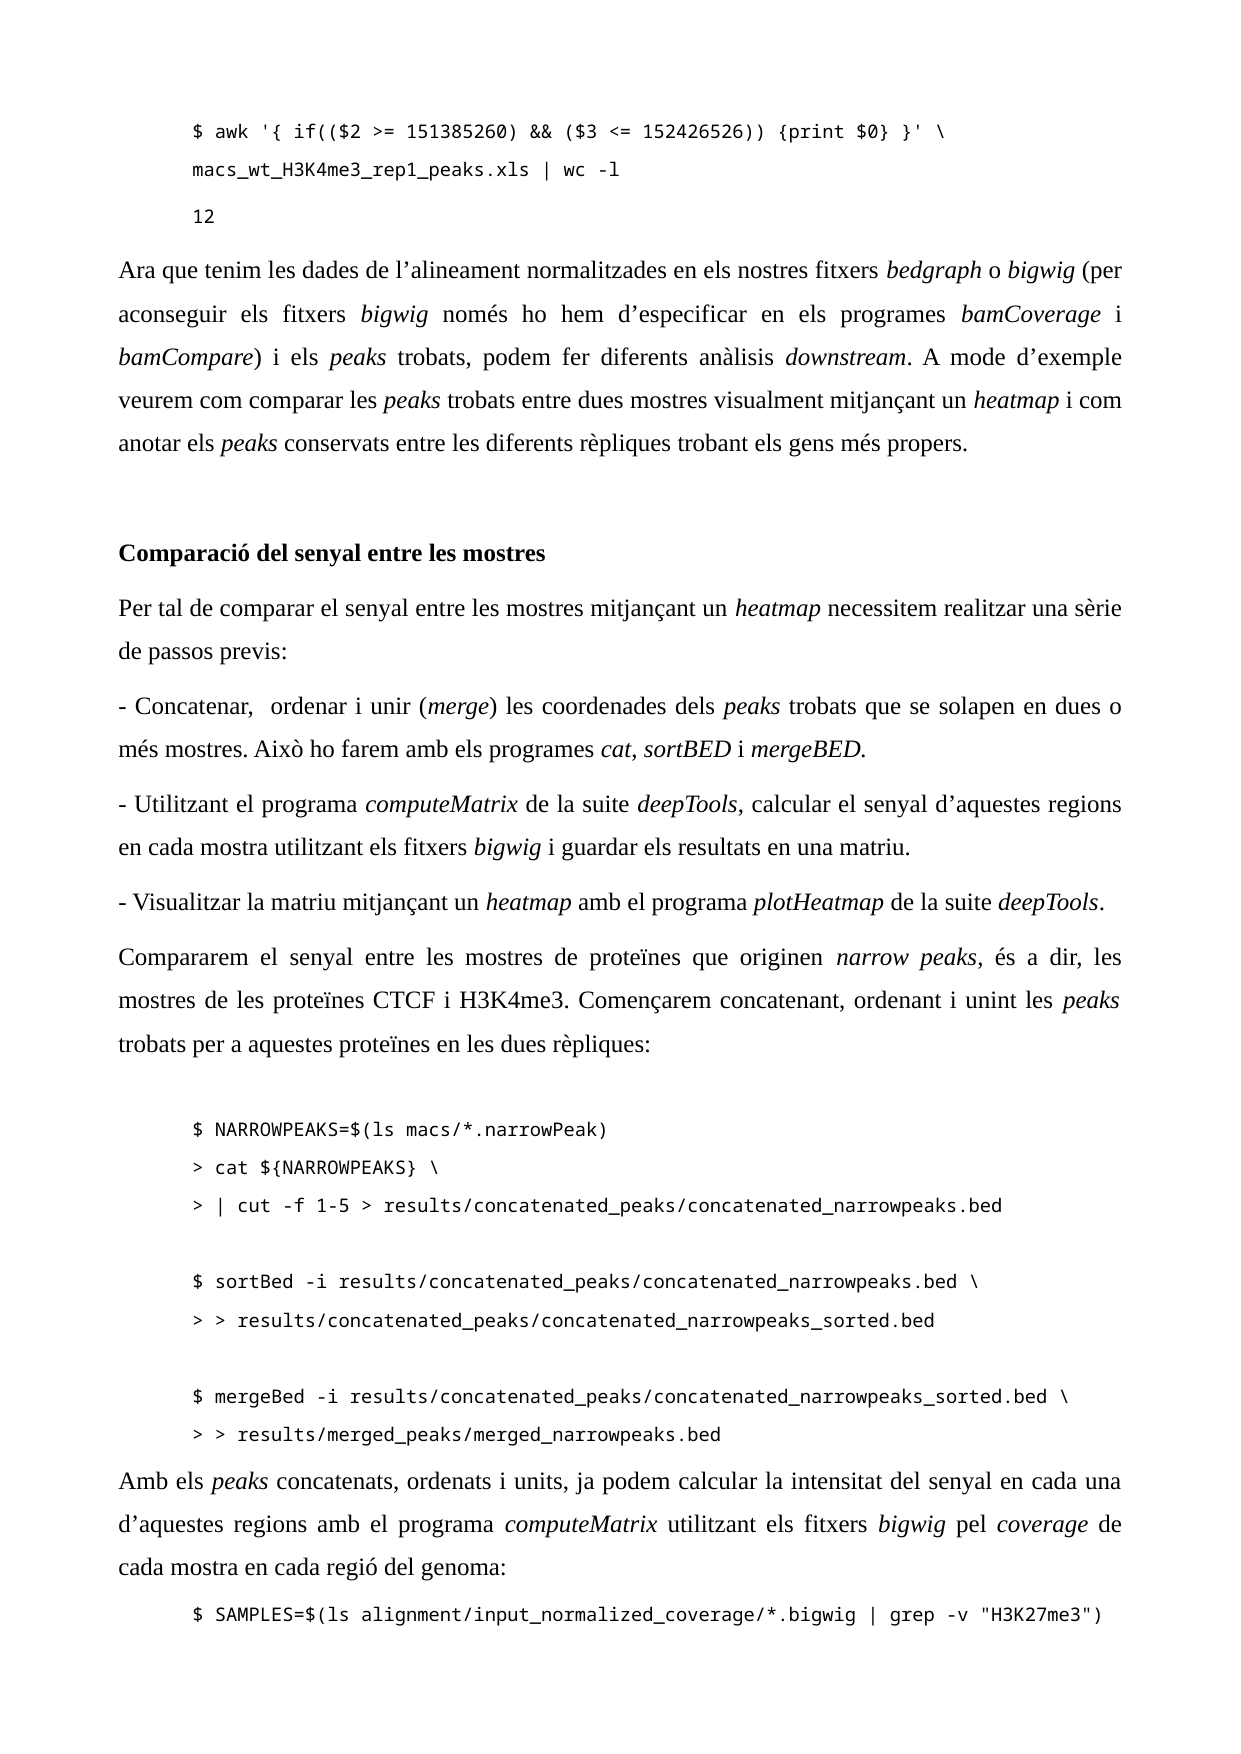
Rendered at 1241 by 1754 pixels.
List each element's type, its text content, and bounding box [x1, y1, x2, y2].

text - Utilitzant el programa computeMatrix de la suite deepTools, calcular el senyal d’aquestes regions en cada mostra utilitzant els fitxers bigwig i guardar els resultats en una matriu. [118, 789, 1122, 861]
text $ NARROWPEAKS=$(ls macs/*.narrowPeak) [118, 1116, 1122, 1141]
text > > results/concatenated_peaks/concatenated_narrowpeaks_sorted.bed [118, 1307, 1122, 1333]
text macs_wt_H3K4me3_rep1_peaks.xls | wc -l [118, 156, 1122, 182]
text $ mergeBed -i results/concatenated_peaks/concatenated_narrowpeaks_sorted.bed \ [118, 1383, 1122, 1409]
text Amb els peaks concatenats, ordenats i units, ja podem calcular la intensitat del senyal en cada una d’aquestes regions amb el programa computeMatrix utilitzant els fitxers bigwig pel coverage de cada mostra en cada regió del genoma: [118, 1466, 1122, 1581]
text > cat ${NARROWPEAKS} \ [118, 1154, 1122, 1180]
text Per tal de comparar el senyal entre les mostres mitjançant un heatmap necessitem realitzar una sèrie de passos previs: [118, 593, 1122, 665]
text Compararem el senyal entre les mostres de proteïnes que originen narrow peaks, és a dir, les mostres de les proteïnes CTCF i H3K4me3. Començarem concatenant, ordenant i unint les peaks trobats per a aquestes proteïnes en les dues rèpliques: [118, 942, 1122, 1057]
text > | cut -f 1-5 > results/concatenated_peaks/concatenated_narrowpeaks.bed [118, 1192, 1122, 1218]
text > > results/merged_peaks/merged_narrowpeaks.bed [118, 1422, 1122, 1447]
text 12 [118, 201, 1122, 229]
text Comparació del senyal entre les mostres [118, 538, 1122, 567]
text - Concatenar, ordenar i unir (merge) les coordenades dels peaks trobats que se solapen en dues o més mostres. Això ho farem amb els programes cat, sortBED i mergeBED. [118, 691, 1122, 763]
text - Visualitzar la matriu mitjançant un heatmap amb el programa plotHeatmap de la suite deepTools. [118, 887, 1122, 916]
text $ SAMPLES=$(ls alignment/input_normalized_coverage/*.bigwig | grep -v "H3K27me3") [118, 1601, 1122, 1627]
text $ awk '{ if(($2 >= 151385260) && ($3 <= 152426526)) {print $0} }' \ [118, 118, 1122, 144]
text $ sortBed -i results/concatenated_peaks/concatenated_narrowpeaks.bed \ [118, 1269, 1122, 1294]
text Ara que tenim les dades de l’alineament normalitzades en els nostres fitxers bedgraph o bigwig (per aconseguir els fitxers bigwig només ho hem d’especificar en els programes bamCoverage i bamCompare) i els peaks trobats, podem fer diferents anàlisis downstream. A mode d’exemple veurem com comparar les peaks trobats entre dues mostres visualment mitjançant un heatmap i com anotar els peaks conservats entre les diferents rèpliques trobant els gens més propers. [118, 256, 1122, 457]
